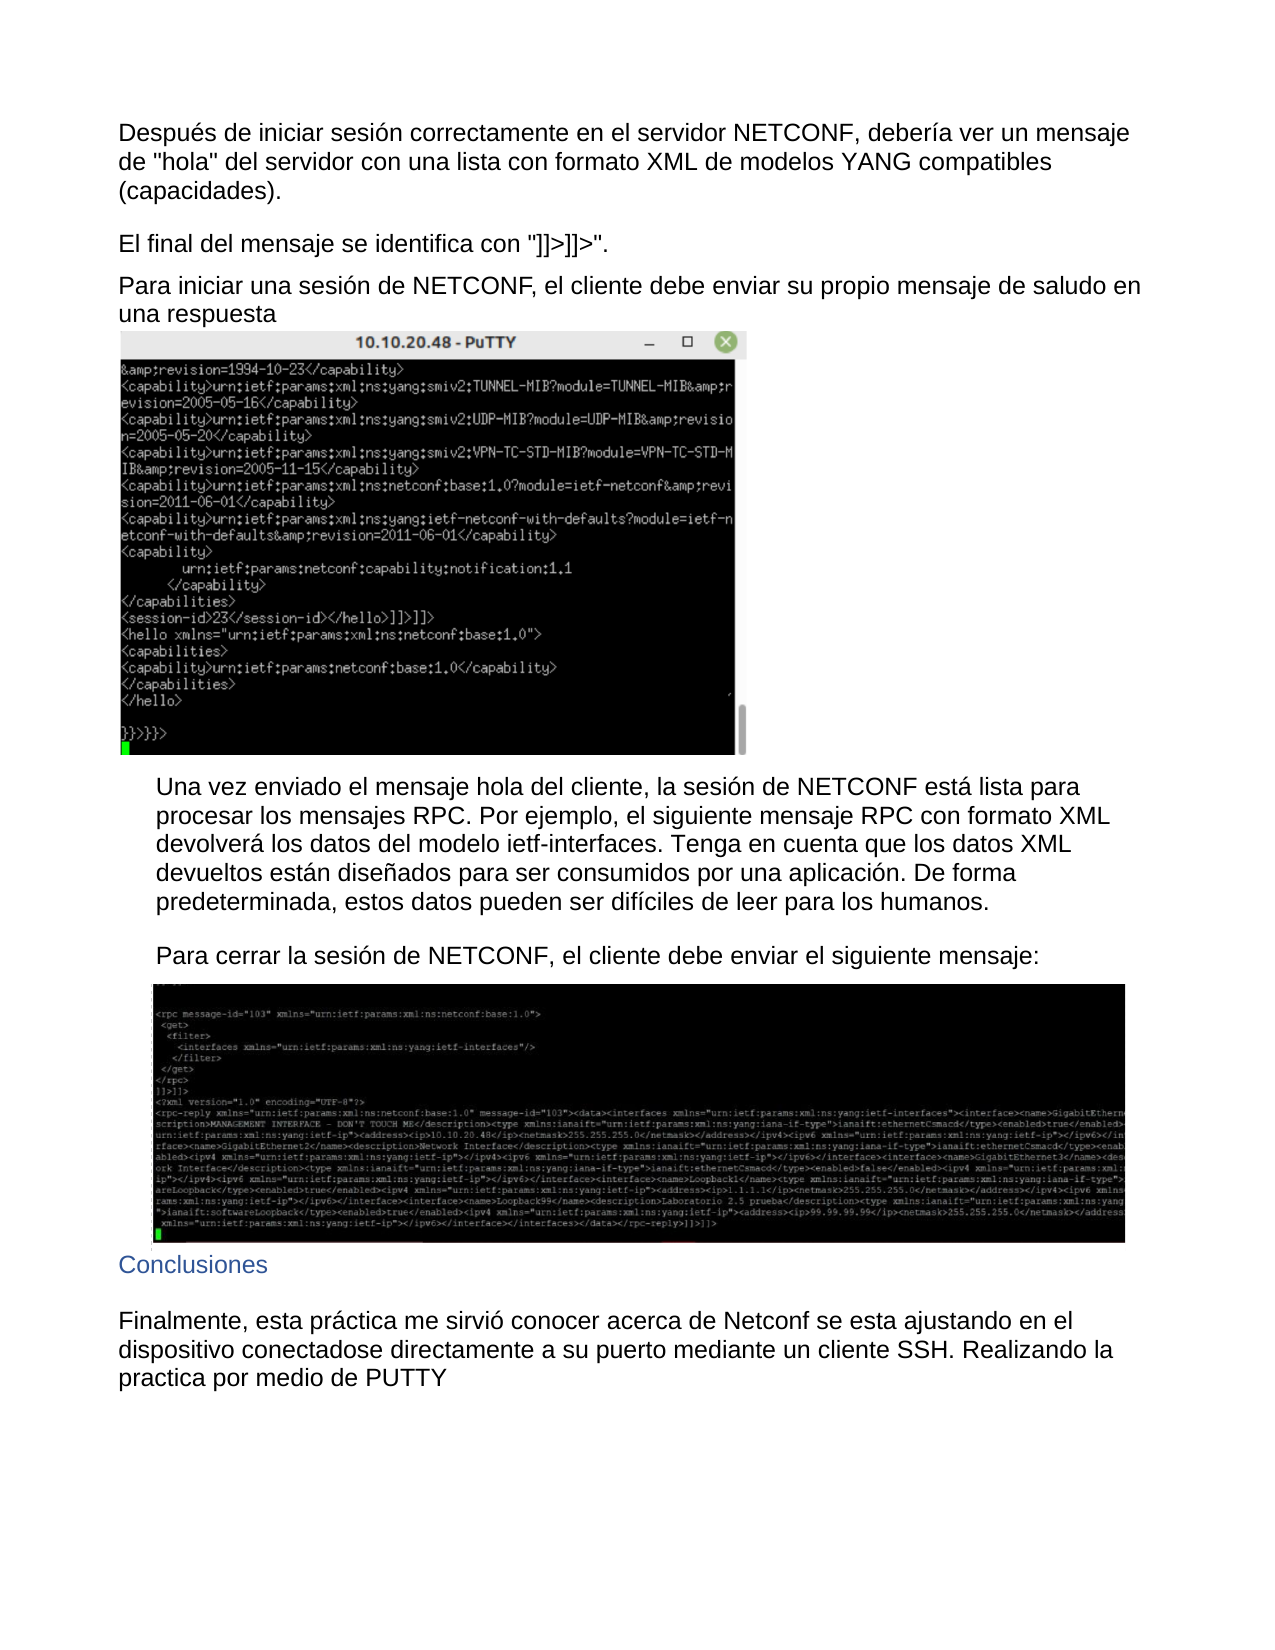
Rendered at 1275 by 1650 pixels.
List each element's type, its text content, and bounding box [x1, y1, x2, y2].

text Finalmente, esta práctica me sirvió conocer acerca de Netconf se esta ajustando en el dispositivo conectadose directamente a su puerto mediante un cliente SSH. Realizando la practica por medio de PUTTY [118, 1306, 1157, 1392]
text El final del mensaje se identifica con "]]>]]>". [118, 229, 1157, 258]
text Para cerrar la sesión de NETCONF, el cliente debe enviar el siguiente mensaje: [156, 941, 1157, 969]
text Para iniciar una sesión de NETCONF, el cliente debe enviar su propio mensaje de saludo en una respuesta [118, 271, 1157, 328]
text Después de iniciar sesión correctamente en el servidor NETCONF, debería ver un mensaje de "hola" del servidor con una lista con formato XML de modelos YANG compatibles (capacidades). [118, 118, 1157, 204]
text Conclusiones [118, 1039, 1157, 1279]
text Una vez enviado el mensaje hola del cliente, la sesión de NETCONF está lista para procesar los mensajes RPC. Por ejemplo, el siguiente mensaje RPC con formato XML devolverá los datos del modelo ietf-interfaces. Tenga en cuenta que los datos XML devueltos están diseñados para ser consumidos por una aplicación. De forma predeterminada, estos datos pueden ser difíciles de leer para los humanos. [156, 772, 1157, 916]
